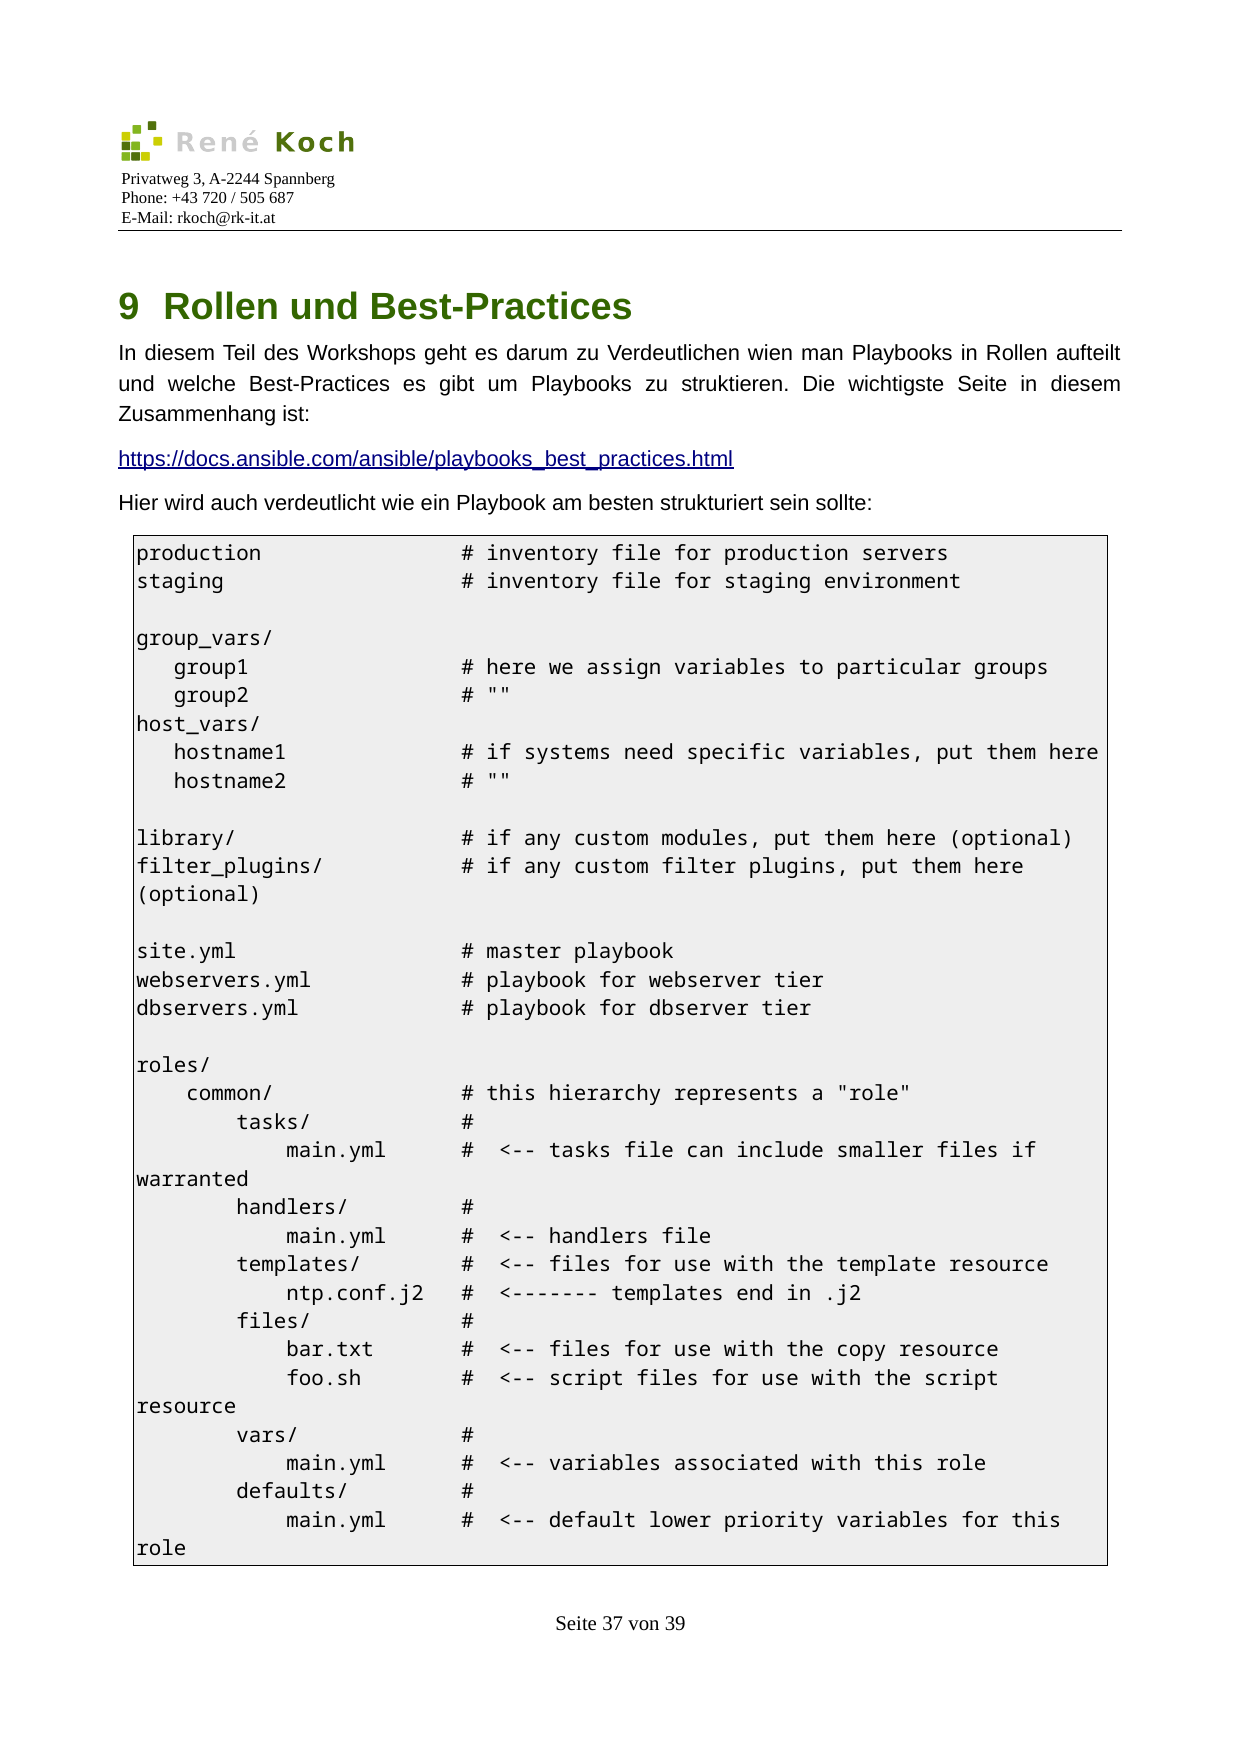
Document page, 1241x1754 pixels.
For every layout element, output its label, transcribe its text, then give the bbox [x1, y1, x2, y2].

text filter_plugins/ # if any custom filter plugins, put them here (optional) [134, 848, 1107, 905]
text foo.sh # <-- script files for use with the script resource [134, 1360, 1107, 1417]
text hostname2 # "" [134, 763, 1107, 791]
text https://docs.ansible.com/ansible/playbooks_best_practices.html [118, 446, 1122, 471]
text files/ # [134, 1303, 1107, 1331]
text hostname1 # if systems need specific variables, put them here [134, 734, 1107, 763]
text group2 # "" [134, 677, 1107, 706]
subtitle Rollen und Best-Practices [118, 284, 1122, 328]
text group1 # here we assign variables to particular groups [134, 649, 1107, 677]
text main.yml # <-- handlers file [134, 1218, 1107, 1246]
text host_vars/ [134, 706, 1107, 734]
text staging # inventory file for staging environment [134, 563, 1107, 592]
text templates/ # <-- files for use with the template resource [134, 1246, 1107, 1274]
text site.yml # master playbook [134, 933, 1107, 962]
text dbservers.yml # playbook for dbserver tier [134, 990, 1107, 1018]
text main.yml # <-- variables associated with this role [134, 1445, 1107, 1473]
text common/ # this hierarchy represents a "role" [134, 1075, 1107, 1104]
text group_vars/ [134, 620, 1107, 649]
text main.yml # <-- default lower priority variables for this role [134, 1502, 1107, 1565]
text Hier wird auch verdeutlicht wie ein Playbook am besten strukturiert sein sollte: [118, 490, 1122, 516]
picture [121, 121, 354, 161]
text roles/ [134, 1047, 1107, 1075]
text webservers.yml # playbook for webserver tier [134, 962, 1107, 990]
text tasks/ # [134, 1104, 1107, 1132]
text bar.txt # <-- files for use with the copy resource [134, 1331, 1107, 1360]
text ntp.conf.j2 # <------- templates end in .j2 [134, 1274, 1107, 1303]
text library/ # if any custom modules, put them here (optional) [134, 819, 1107, 848]
text production # inventory file for production servers [134, 536, 1107, 563]
text handlers/ # [134, 1189, 1107, 1218]
text defaults/ # [134, 1473, 1107, 1502]
text vars/ # [134, 1417, 1107, 1445]
text main.yml # <-- tasks file can include smaller files if warranted [134, 1132, 1107, 1189]
text In diesem Teil des Workshops geht es darum zu Verdeutlichen wien man Playbooks in Rollen aufteilt und welche Best-Practices es gibt um Playbooks zu struktieren. Die wichtigste Seite in diesem Zusammenhang ist: [118, 340, 1122, 426]
